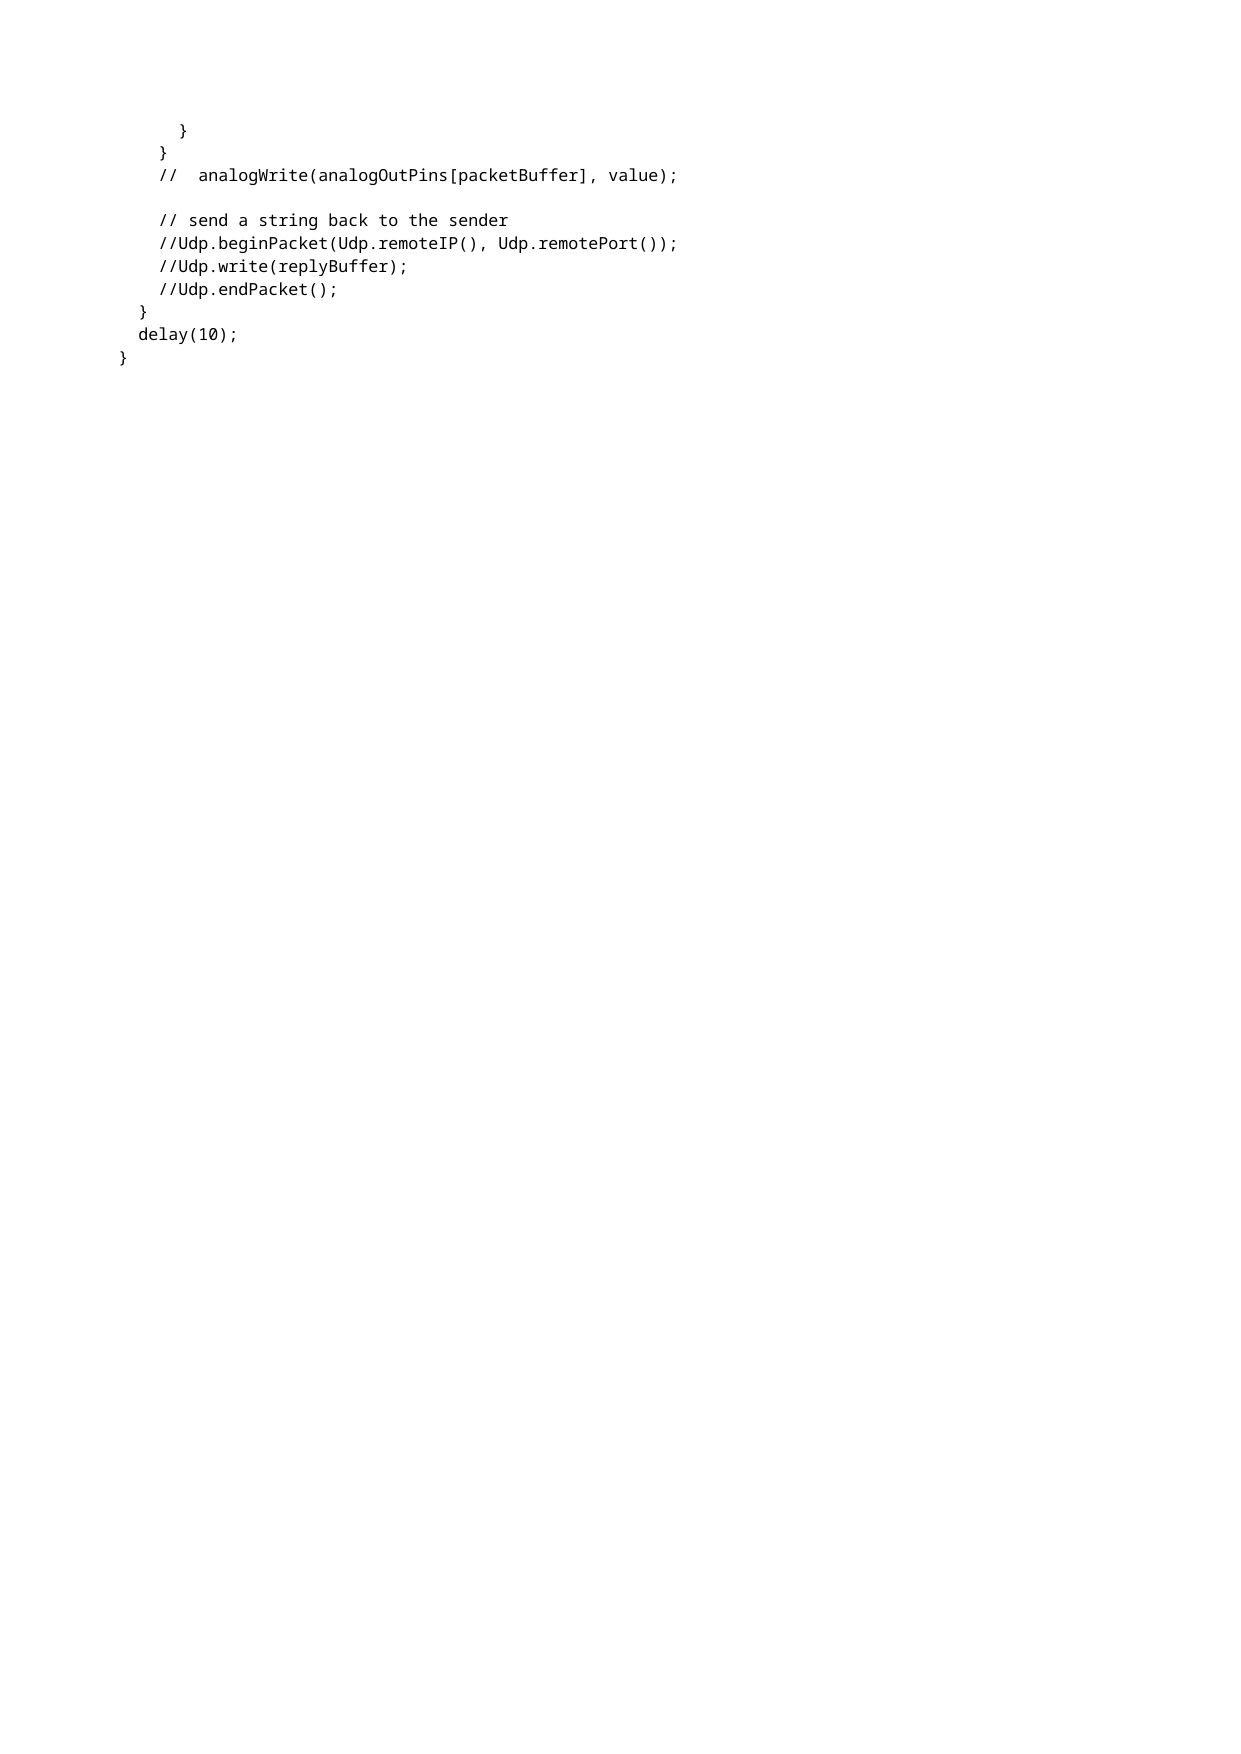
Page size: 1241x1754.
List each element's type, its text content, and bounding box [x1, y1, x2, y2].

text } [118, 118, 1122, 141]
text //Udp.beginPacket(Udp.remoteIP(), Udp.remotePort()); [118, 232, 1122, 254]
text //Udp.endPacket(); [118, 277, 1122, 300]
text // send a string back to the sender [118, 209, 1122, 232]
text //Udp.write(replyBuffer); [118, 254, 1122, 277]
text } [118, 345, 1122, 368]
text } [118, 300, 1122, 322]
text delay(10); [118, 322, 1122, 345]
text // analogWrite(analogOutPins[packetBuffer], value); [118, 163, 1122, 186]
text } [118, 141, 1122, 163]
